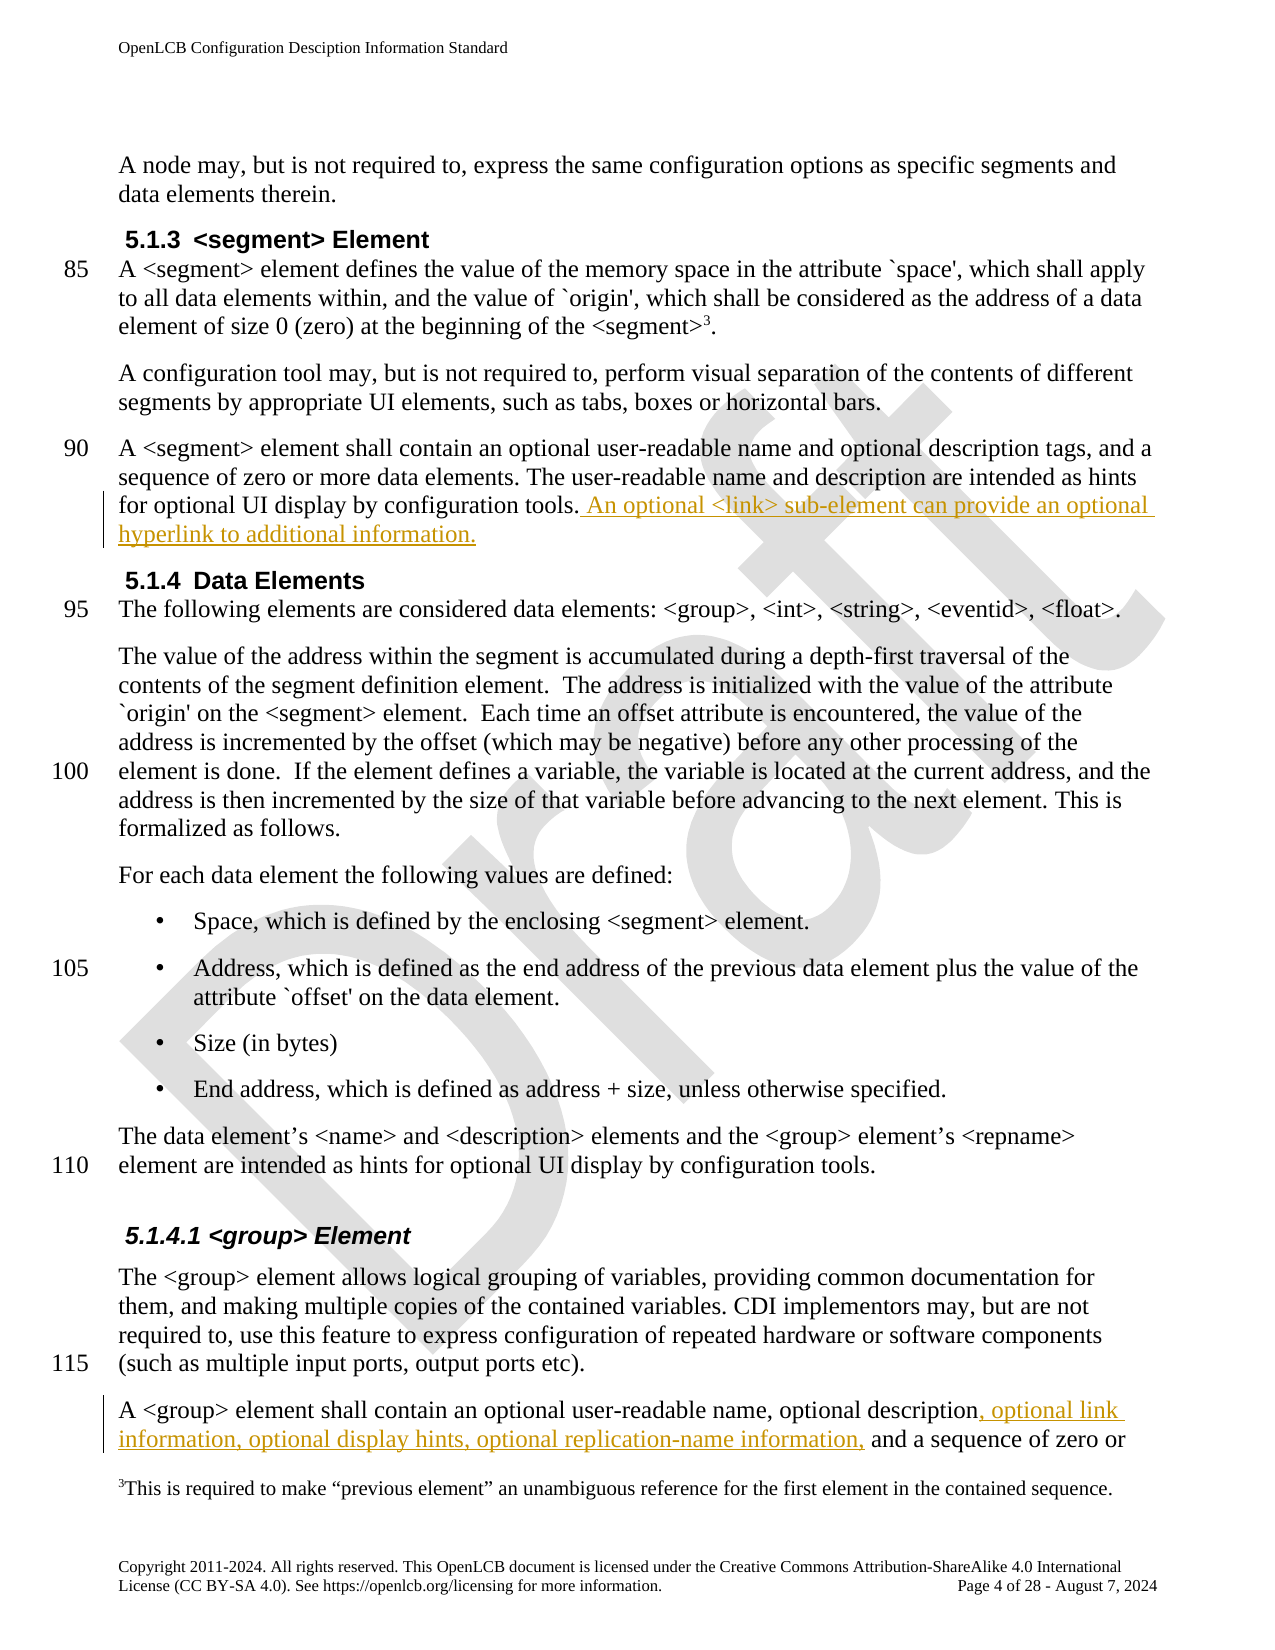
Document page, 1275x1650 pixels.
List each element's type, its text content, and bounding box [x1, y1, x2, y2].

subtitle [772, 573, 814, 594]
subtitle <group> Element [366, 1221, 496, 1250]
text A <group> element shall contain an optional user-readable name, optional description, optional link information, optional display hints, optional replication-name information, and a sequence of zero or [118, 1395, 1157, 1452]
text For each data element the following values are defined: [118, 860, 466, 889]
text The following elements are considered data elements: <group>, <int>, <string>, <eventid>, <float>. [879, 594, 1031, 623]
subtitle <group> Element [537, 1221, 1157, 1250]
text A <segment> element shall contain an optional user-readable name and optional description tags, and a sequence of zero or more data elements. The user-readable name and description are intended as hints for optional UI display by configuration tools. An optional <link> sub-element can provide an optional hyperlink to additional information. [919, 433, 1157, 548]
list Address, which is defined as the end address of the previous data element plus the value of the attribute `offset' on the data element. [447, 953, 588, 1010]
text For each data element the following values are defined: [535, 860, 695, 889]
list End address, which is defined as address + size, unless otherwise specified. [548, 1074, 681, 1103]
subtitle [1039, 566, 1157, 594]
text This is required to make “previous element” an unambiguous reference for the first element in the contained sequence. [118, 1476, 1157, 1500]
list End address, which is defined as address + size, unless otherwise specified. [686, 1074, 1157, 1103]
text The data element’s <name> and <description> elements and the <group> element’s <repname> element are intended as hints for optional UI display by configuration tools. [565, 1121, 1157, 1178]
text For each data element the following values are defined: [734, 860, 850, 889]
subtitle <group> Element [118, 1221, 327, 1250]
text The value of the address within the segment is accumulated during a depth-first traversal of the contents of the segment definition element. The address is initialized with the value of the attribute `origin' on the <segment> element. Each time an offset attribute is encountered, the value of the address is incremented by the offset (which may be negative) before any other processing of the element is done. If the element defines a variable, the variable is located at the current address, and the address is then incremented by the size of that variable before advancing to the next element. This is formalized as follows. [118, 641, 766, 842]
list Space, which is defined by the enclosing <segment> element. [862, 906, 1157, 935]
list End address, which is defined as address + size, unless otherwise specified. [219, 1074, 507, 1103]
text The following elements are considered data elements: <group>, <int>, <string>, <eventid>, <float>. [118, 594, 843, 623]
text A configuration tool may, but is not required to, perform visual separation of the contents of different segments by appropriate UI elements, such as tabs, boxes or horizontal bars. [118, 358, 1157, 415]
text The data element’s <name> and <description> elements and the <group> element’s <repname> element are intended as hints for optional UI display by configuration tools. [266, 1121, 518, 1178]
list Space, which is defined by the enclosing <segment> element. [555, 906, 730, 935]
text A node may, but is not required to, express the same configuration options as specific segments and data elements therein. [118, 150, 1157, 207]
subtitle Data Elements [118, 566, 762, 594]
text The <group> element allows logical grouping of variables, providing common documentation for them, and making multiple copies of the contained variables. CDI implementors may, but are not required to, use this feature to express configuration of repeated hardware or software components (such as multiple input ports, output ports etc). [118, 1262, 1157, 1377]
list Address, which is defined as the end address of the previous data element plus the value of the attribute `offset' on the data element. [220, 954, 438, 1010]
text The value of the address within the segment is accumulated during a depth-first traversal of the contents of the segment definition element. The address is initialized with the value of the attribute `origin' on the <segment> element. Each time an offset attribute is encountered, the value of the address is incremented by the offset (which may be negative) before any other processing of the element is done. If the element defines a variable, the variable is located at the current address, and the address is then incremented by the size of that variable before advancing to the next element. This is formalized as follows. [732, 641, 1157, 842]
text The data element’s <name> and <description> elements and the <group> element’s <repname> element are intended as hints for optional UI display by configuration tools. [118, 1121, 255, 1178]
subtitle [851, 566, 1002, 594]
text A <segment> element defines the value of the memory space in the attribute `space', which shall apply to all data elements within, and the value of `origin', which shall be considered as the address of a data element of size 0 (zero) at the beginning of the <segment>. [118, 254, 1157, 340]
list [671, 1028, 1157, 1057]
subtitle <segment> Element [118, 225, 1157, 254]
list Address, which is defined as the end address of the previous data element plus the value of the attribute `offset' on the data element. [596, 953, 1157, 1010]
list Space, which is defined by the enclosing <segment> element. [156, 906, 295, 935]
list [520, 1028, 635, 1057]
text A <segment> element shall contain an optional user-readable name and optional description tags, and a sequence of zero or more data elements. The user-readable name and description are intended as hints for optional UI display by configuration tools. An optional <link> sub-element can provide an optional hyperlink to additional information. [118, 433, 762, 548]
text For each data element the following values are defined: [879, 860, 1157, 889]
text A <segment> element shall contain an optional user-readable name and optional description tags, and a sequence of zero or more data elements. The user-readable name and description are intended as hints for optional UI display by configuration tools. An optional <link> sub-element can provide an optional hyperlink to additional information. [750, 433, 856, 510]
list Space, which is defined by the enclosing <segment> element. [348, 906, 513, 935]
list Size (in bytes) [187, 1028, 481, 1057]
